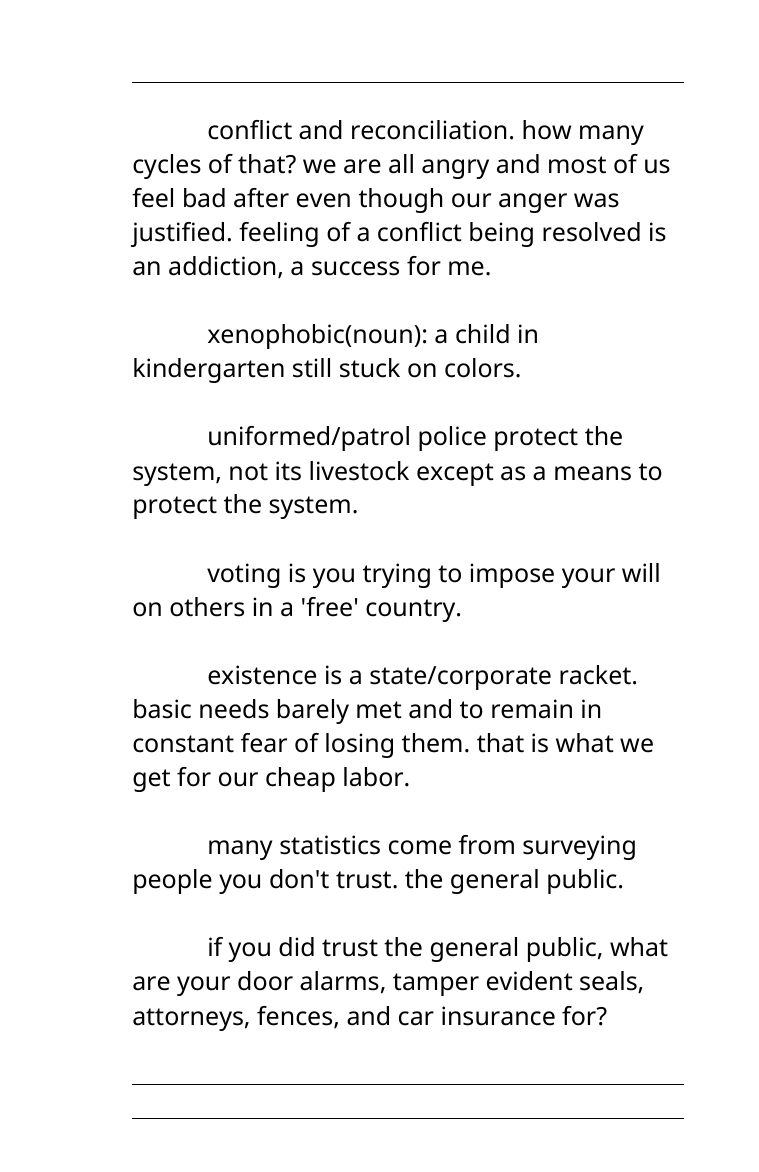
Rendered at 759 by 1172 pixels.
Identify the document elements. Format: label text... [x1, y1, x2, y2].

text many statistics come from surveying people you don't trust. the general public. [132, 828, 684, 896]
text conflict and reconciliation. how many cycles of that? we are all angry and most of us feel bad after even though our anger was justified. feeling of a conflict being resolved is an addiction, a success for me. [132, 112, 684, 283]
text if you did trust the general public, what are your door alarms, tamper evident seals, attorneys, fences, and car insurance for? [132, 930, 684, 1032]
text xenophobic(noun): a child in kindergarten still stuck on colors. [132, 317, 684, 385]
text voting is you trying to impose your will on others in a 'free' country. [132, 555, 684, 623]
text existence is a state/corporate racket. basic needs barely met and to remain in constant fear of losing them. that is what we get for our cheap labor. [132, 657, 684, 794]
text uniformed/patrol police protect the system, not its livestock except as a means to protect the system. [132, 419, 684, 521]
